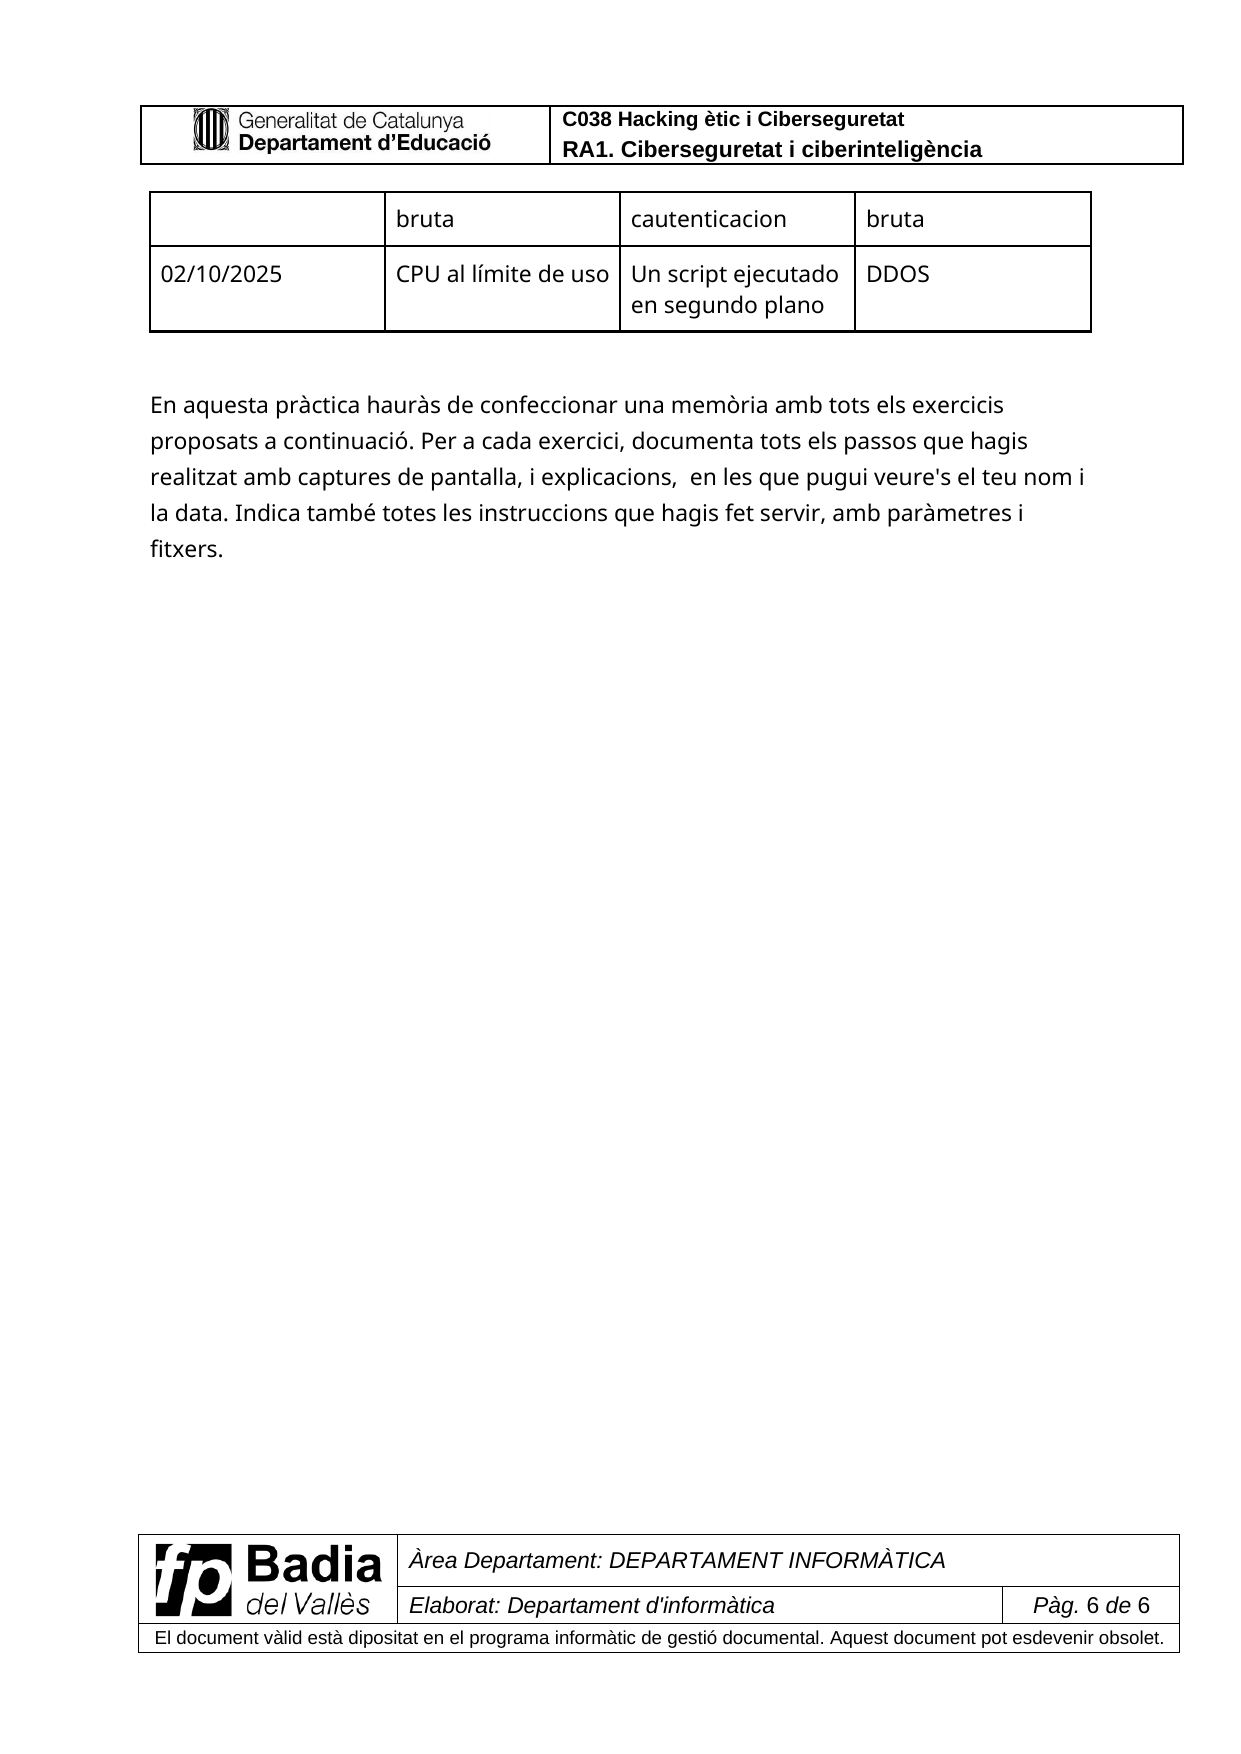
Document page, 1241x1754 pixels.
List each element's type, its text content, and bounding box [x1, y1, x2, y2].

table_cell CPU al límite de uso [386, 247, 619, 330]
picture [150, 1535, 387, 1623]
table_cell Un script ejecutado en segundo plano [621, 247, 854, 330]
table_cell bruta [386, 193, 619, 245]
table_cell 02/10/2025 [151, 247, 384, 330]
table_cell [151, 193, 384, 245]
picture [193, 107, 491, 155]
text En aquesta pràctica hauràs de confeccionar una memòria amb tots els exercicis proposats a continuació. Per a cada exercici, documenta tots els passos que hagis realitzat amb captures de pantalla, i explicacions, en les que pugui veure's el teu nom i la data. Indica també totes les instruccions que hagis fet servir, amb paràmetres i fitxers. [150, 389, 1090, 564]
table_cell DDOS [856, 247, 1090, 330]
table_cell bruta [856, 193, 1090, 245]
table_cell cautenticacion [621, 193, 854, 245]
